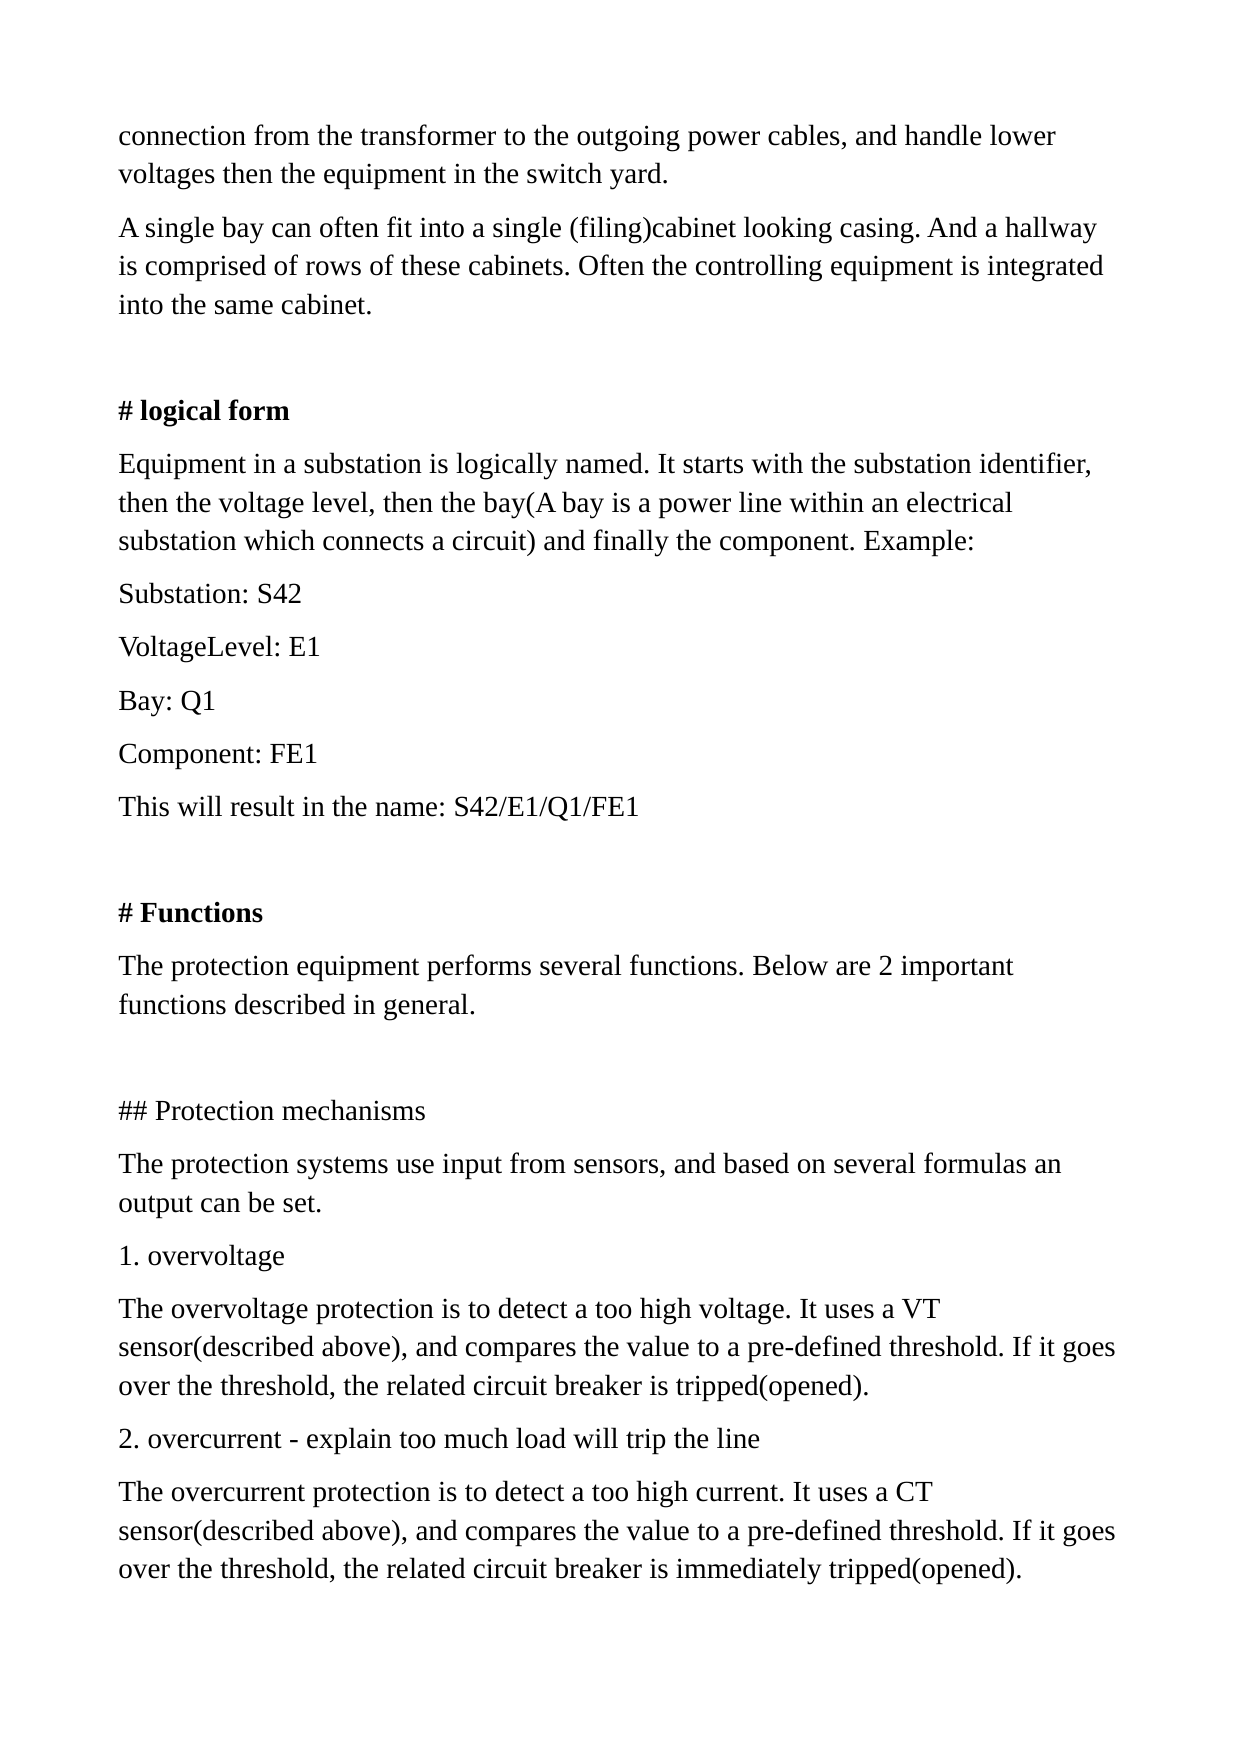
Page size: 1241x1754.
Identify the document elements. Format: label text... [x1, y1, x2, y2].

text The protection systems use input from sensors, and based on several formulas an output can be set. [118, 1146, 1122, 1218]
text A single bay can often fit into a single (filing)cabinet looking casing. And a hallway is comprised of rows of these cabinets. Often the controlling equipment is integrated into the same cabinet. [118, 210, 1122, 320]
text 1. overvoltage [118, 1238, 1122, 1271]
text 2. overcurrent - explain too much load will trip the line [118, 1421, 1122, 1455]
text Equipment in a substation is logically named. It starts with the substation identifier, then the voltage level, then the bay(A bay is a power line within an electrical substation which connects a circuit) and finally the component. Example: [118, 446, 1122, 557]
text # logical form [118, 393, 1122, 427]
text Bay: Q1 [118, 683, 1122, 716]
text Component: FE1 [118, 736, 1122, 769]
text The overcurrent protection is to detect a too high current. It uses a CT sensor(described above), and compares the value to a pre-defined threshold. If it goes over the threshold, the related circuit breaker is immediately tripped(opened). [118, 1474, 1122, 1585]
text ## Protection mechanisms [118, 1093, 1122, 1127]
text # Functions [118, 895, 1122, 929]
text VoltageLevel: E1 [118, 629, 1122, 663]
text This will result in the name: S42/E1/Q1/FE1 [118, 789, 1122, 822]
text The protection equipment performs several functions. Below are 2 important functions described in general. [118, 948, 1122, 1020]
text The overvoltage protection is to detect a too high voltage. It uses a VT sensor(described above), and compares the value to a pre-defined threshold. If it goes over the threshold, the related circuit breaker is tripped(opened). [118, 1291, 1122, 1402]
text Substation: S42 [118, 576, 1122, 610]
text connection from the transformer to the outgoing power cables, and handle lower voltages then the equipment in the switch yard. [118, 118, 1122, 190]
